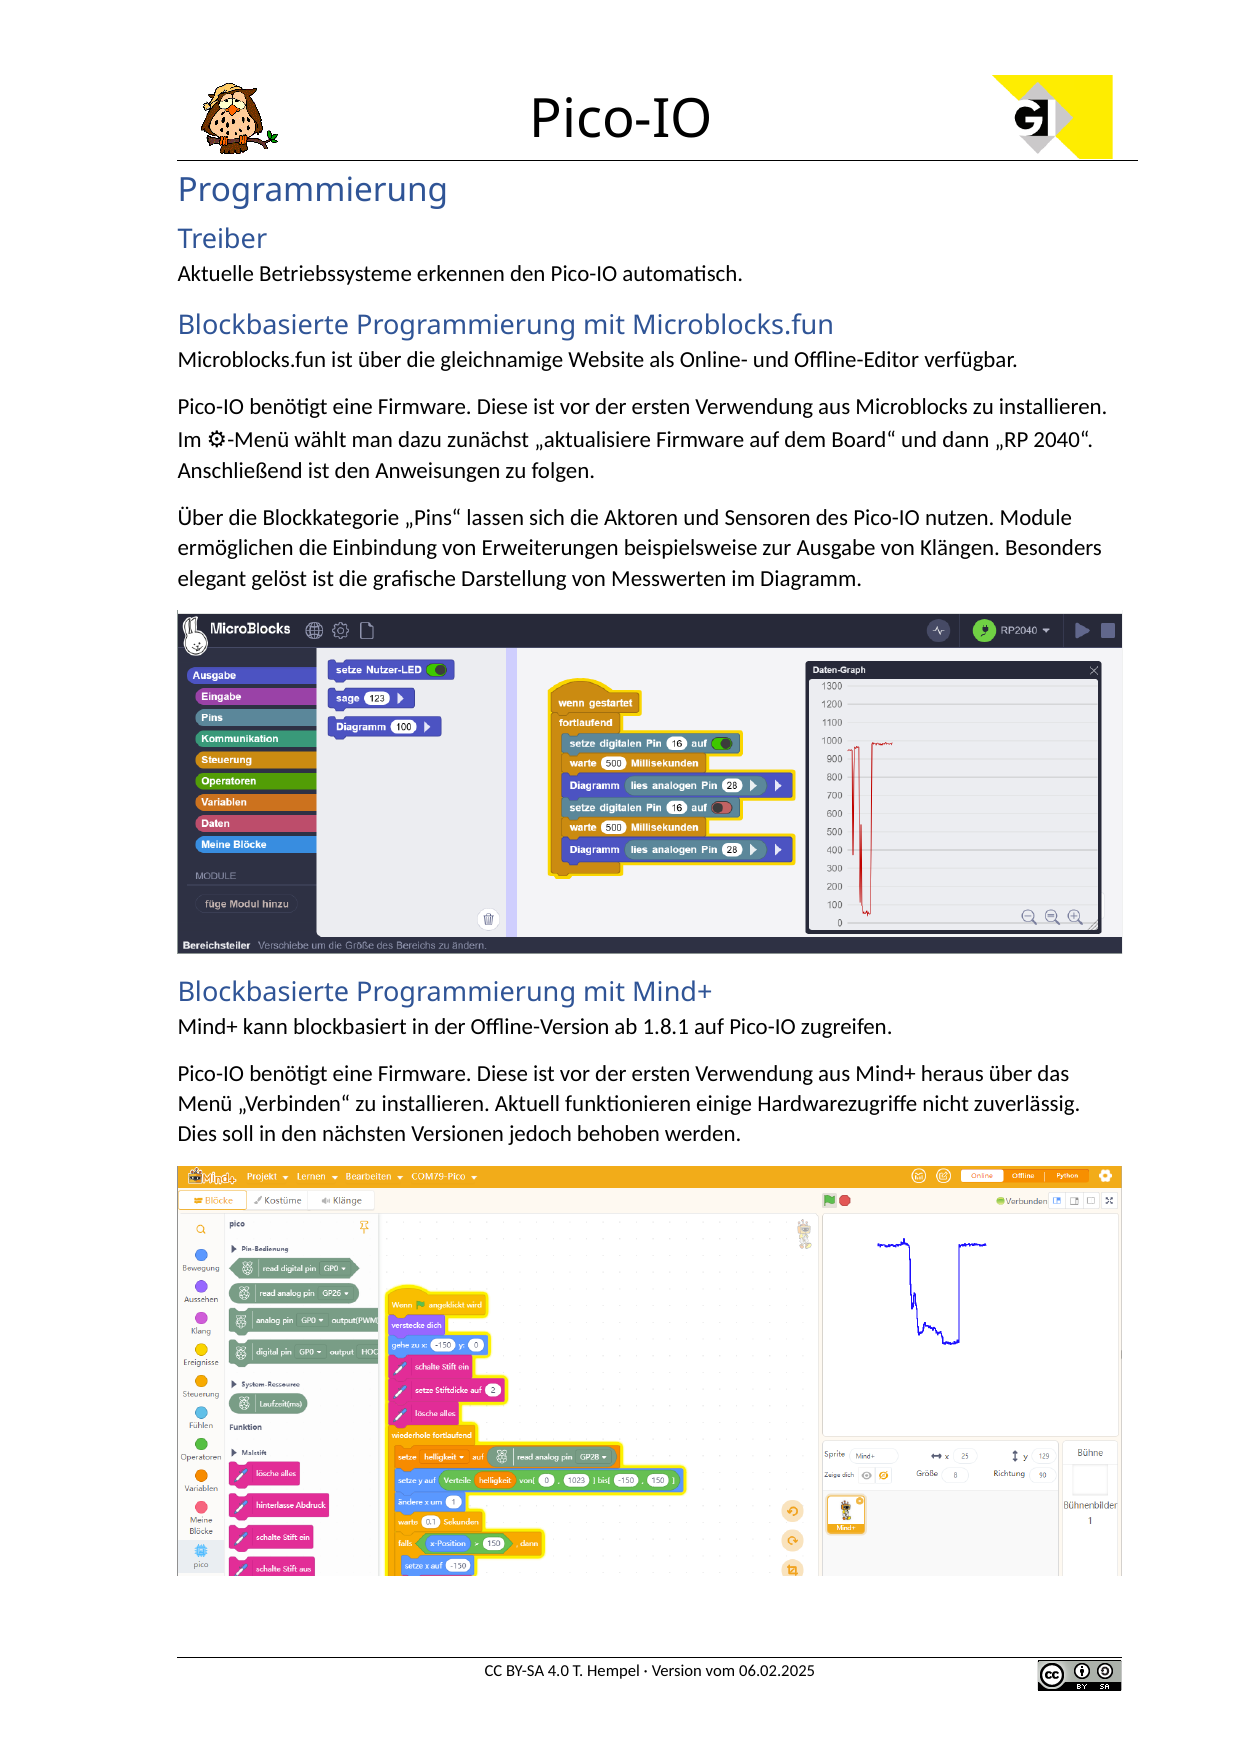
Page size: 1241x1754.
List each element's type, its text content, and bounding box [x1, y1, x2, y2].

subtitle Blockbasierte Programmierung mit Microblocks.fun [177, 306, 1122, 343]
text Aktuelle Betriebssysteme erkennen den Pico-IO automatisch. [177, 259, 1122, 287]
subtitle Programmierung [177, 166, 1122, 211]
subtitle Blockbasierte Programmierung mit Mind+ [177, 972, 1122, 1009]
text Mind+ kann blockbasiert in der Offline-Version ab 1.8.1 auf Pico-IO zugreifen. [177, 1012, 1122, 1040]
text Über die Blockkategorie „Pins“ lassen sich die Aktoren und Sensoren des Pico-IO nutzen. Module ermöglichen die Einbindung von Erweiterungen beispielsweise zur Ausgabe von Klängen. Besonders elegant gelöst ist die grafische Darstellung von Messwerten im Diagramm. [177, 503, 1122, 592]
text Microblocks.fun ist über die gleichnamige Website als Online- und Offline-Editor verfügbar. [177, 346, 1122, 373]
picture [960, 75, 1113, 159]
text Pico-IO benötigt eine Firmware. Diese ist vor der ersten Verwendung aus Microblocks zu installieren. Im ⚙️-Menü wählt man dazu zunächst „aktualisiere Firmware auf dem Board“ und dann „RP 2040“. Anschließend ist den Anweisungen zu folgen. [177, 392, 1122, 484]
picture [177, 610, 1123, 954]
picture [1037, 1660, 1122, 1691]
picture [188, 73, 283, 160]
text Pico-IO benötigt eine Firmware. Diese ist vor der ersten Verwendung aus Mind+ heraus über das Menü „Verbinden“ zu installieren. Aktuell funktionieren einige Hardwarezugriffe nicht zuverlässig. Dies soll in den nächsten Versionen jedoch behoben werden. [177, 1059, 1122, 1147]
picture [177, 1166, 1122, 1576]
subtitle Treiber [177, 219, 1122, 256]
